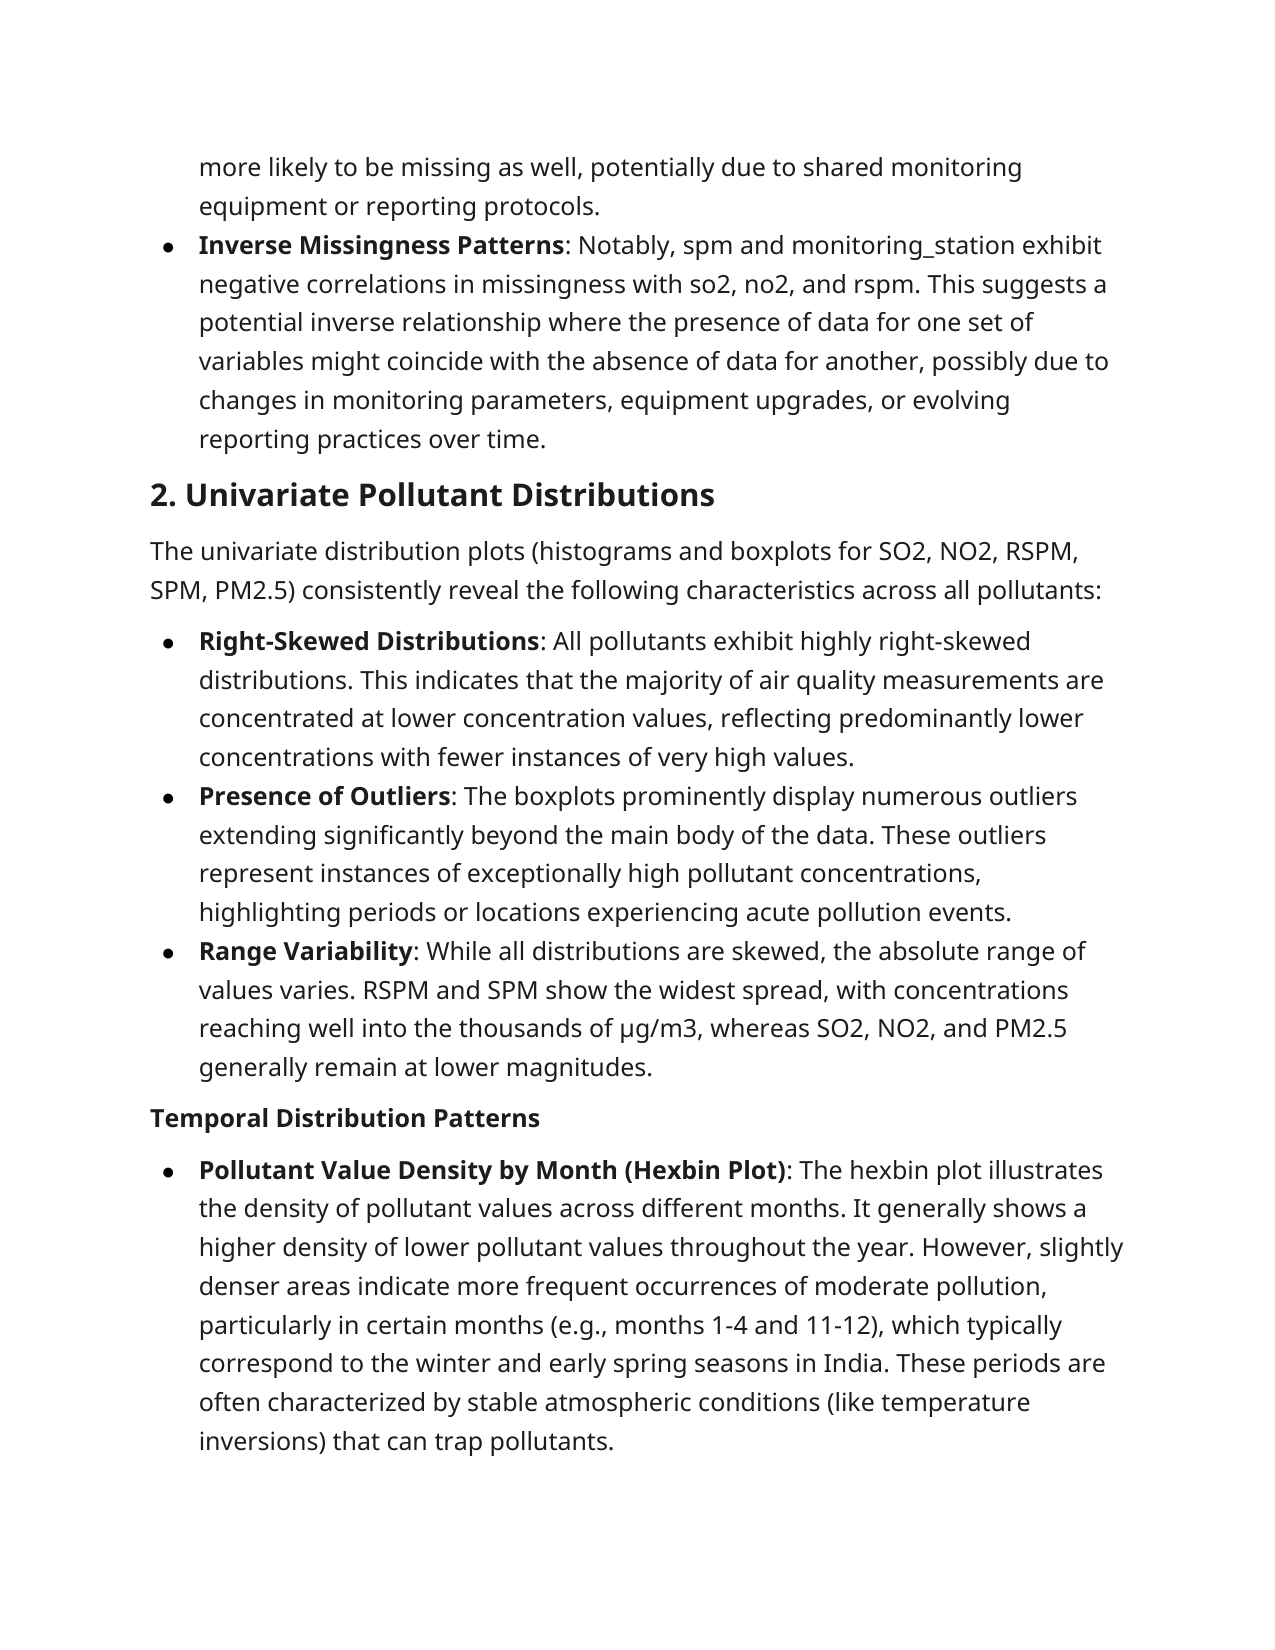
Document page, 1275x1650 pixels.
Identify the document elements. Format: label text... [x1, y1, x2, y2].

list Presence of Outliers: The boxplots prominently display numerous outliers extending significantly beyond the main body of the data. These outliers represent instances of exceptionally high pollutant concentrations, highlighting periods or locations experiencing acute pollution events. [161, 778, 1125, 929]
list Range Variability: While all distributions are skewed, the absolute range of values varies. RSPM and SPM show the widest spread, with concentrations reaching well into the thousands of μg/m3, whereas SO2, NO2, and PM2.5 generally remain at lower magnitudes. [161, 933, 1125, 1084]
text The univariate distribution plots (histograms and boxplots for SO2, NO2, RSPM, SPM, PM2.5) consistently reveal the following characteristics across all pollutants: [150, 533, 1125, 606]
list Pollutant Value Density by Month (Hexbin Plot): The hexbin plot illustrates the density of pollutant values across different months. It generally shows a higher density of lower pollutant values throughout the year. However, slightly denser areas indicate more frequent occurrences of moderate pollution, particularly in certain months (e.g., months 1-4 and 11-12), which typically correspond to the winter and early spring seasons in India. These periods are often characterized by stable atmospheric conditions (like temperature inversions) that can trap pollutants. [161, 1152, 1125, 1458]
list Inverse Missingness Patterns: Notably, spm and monitoring_station exhibit negative correlations in missingness with so2, no2, and rspm. This suggests a potential inverse relationship where the presence of data for one set of variables might coincide with the absence of data for another, possibly due to changes in monitoring parameters, equipment upgrades, or evolving reporting practices over time. [161, 227, 1125, 455]
subtitle 2. Univariate Pollutant Distributions [150, 472, 1125, 515]
subtitle Temporal Distribution Patterns [150, 1101, 1125, 1135]
list Right-Skewed Distributions: All pollutants exhibit highly right-skewed distributions. This indicates that the majority of air quality measurements are concentrated at lower concentration values, reflecting predominantly lower concentrations with fewer instances of very high values. [161, 623, 1125, 774]
list more likely to be missing as well, potentially due to shared monitoring equipment or reporting protocols. [161, 150, 1125, 223]
